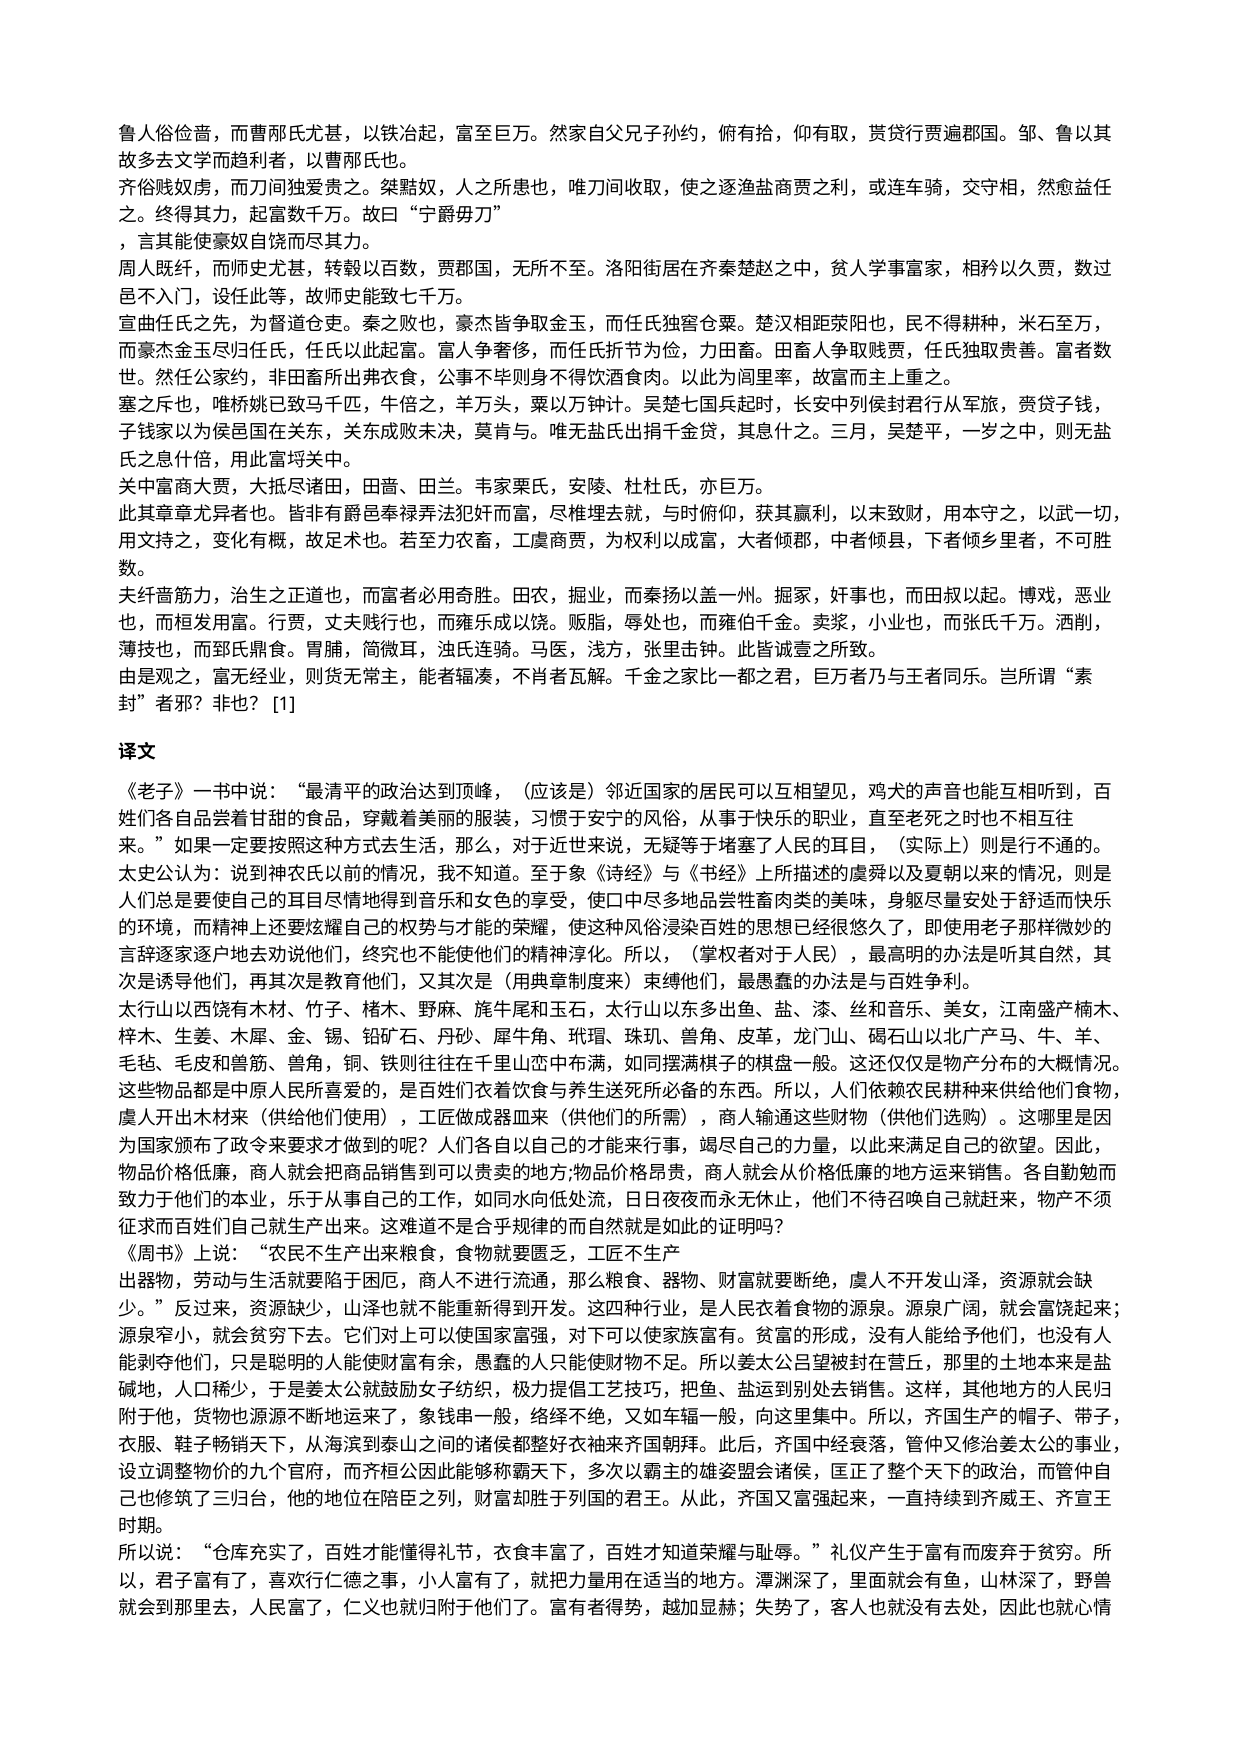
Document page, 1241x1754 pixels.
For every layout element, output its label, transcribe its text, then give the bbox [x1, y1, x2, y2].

text 《周书》上说：“农民不生产出来粮食，食物就要匮乏，工匠不生产 [118, 1239, 1122, 1266]
subtitle 译文 [118, 737, 1122, 764]
text 宣曲任氏之先，为督道仓吏。秦之败也，豪杰皆争取金玉，而任氏独窖仓粟。楚汉相距荥阳也，民不得耕种，米石至万，而豪杰金玉尽归任氏，任氏以此起富。富人争奢侈，而任氏折节为俭，力田畜。田畜人争取贱贾，任氏独取贵善。富者数世。然任公家约，非田畜所出弗衣食，公事不毕则身不得饮酒食肉。以此为闾里率，故富而主上重之。 [118, 308, 1122, 390]
text 此其章章尤异者也。皆非有爵邑奉禄弄法犯奸而富，尽椎埋去就，与时俯仰，获其赢利，以末致财，用本守之，以武一切，用文持之，变化有概，故足术也。若至力农畜，工虞商贾，为权利以成富，大者倾郡，中者倾县，下者倾乡里者，不可胜数。 [118, 499, 1122, 580]
text 周人既纤，而师史尤甚，转毂以百数，贾郡国，无所不至。洛阳街居在齐秦楚赵之中，贫人学事富家，相矜以久贾，数过邑不入门，设任此等，故师史能致七千万。 [118, 254, 1122, 308]
text 太行山以西饶有木材、竹子、楮木、野麻、旄牛尾和玉石，太行山以东多出鱼、盐、漆、丝和音乐、美女，江南盛产楠木、梓木、生姜、木犀、金、锡、铅矿石、丹砂、犀牛角、玳瑁、珠玑、兽角、皮革，龙门山、碣石山以北广产马、牛、羊、毛毡、毛皮和兽筋、兽角，铜、铁则往往在千里山峦中布满，如同摆满棋子的棋盘一般。这还仅仅是物产分布的大概情况。这些物品都是中原人民所喜爱的，是百姓们衣着饮食与养生送死所必备的东西。所以，人们依赖农民耕种来供给他们食物，虞人开出木材来（供给他们使用），工匠做成器皿来（供他们的所需），商人输通这些财物（供他们选购）。这哪里是因为国家颁布了政令来要求才做到的呢？人们各自以自己的才能来行事，竭尽自己的力量，以此来满足自己的欲望。因此，物品价格低廉，商人就会把商品销售到可以贵卖的地方;物品价格昂贵，商人就会从价格低廉的地方运来销售。各自勤勉而致力于他们的本业，乐于从事自己的工作，如同水向低处流，日日夜夜而永无休止，他们不待召唤自己就赶来，物产不须征求而百姓们自己就生产出来。这难道不是合乎规律的而自然就是如此的证明吗？ [118, 994, 1122, 1239]
text 所以说：“仓库充实了，百姓才能懂得礼节，衣食丰富了，百姓才知道荣耀与耻辱。”礼仪产生于富有而废弃于贫穷。所以，君子富有了，喜欢行仁德之事，小人富有了，就把力量用在适当的地方。潭渊深了，里面就会有鱼，山林深了，野兽就会到那里去，人民富了，仁义也就归附于他们了。富有者得势，越加显赫；失势了，客人也就没有去处，因此也就心情 [118, 1538, 1122, 1619]
text 《老子》一书中说：“最清平的政治达到顶峰，（应该是）邻近国家的居民可以互相望见，鸡犬的声音也能互相听到，百姓们各自品尝着甘甜的食品，穿戴着美丽的服装，习惯于安宁的风俗，从事于快乐的职业，直至老死之时也不相互往来。”如果一定要按照这种方式去生活，那么，对于近世来说，无疑等于堵塞了人民的耳目，（实际上）则是行不通的。 [118, 777, 1122, 858]
text 由是观之，富无经业，则货无常主，能者辐凑，不肖者瓦解。千金之家比一都之君，巨万者乃与王者同乐。岂所谓“素封”者邪？非也？ [1] [118, 662, 1122, 716]
text 夫纤啬筋力，治生之正道也，而富者必用奇胜。田农，掘业，而秦扬以盖一州。掘冢，奸事也，而田叔以起。博戏，恶业也，而桓发用富。行贾，丈夫贱行也，而雍乐成以饶。贩脂，辱处也，而雍伯千金。卖浆，小业也，而张氏千万。洒削，薄技也，而郅氏鼎食。胃脯，简微耳，浊氏连骑。马医，浅方，张里击钟。此皆诚壹之所致。 [118, 580, 1122, 662]
text 关中富商大贾，大抵尽诸田，田啬、田兰。韦家栗氏，安陵、杜杜氏，亦巨万。 [118, 472, 1122, 499]
text 鲁人俗俭啬，而曹邴氏尤甚，以铁冶起，富至巨万。然家自父兄子孙约，俯有拾，仰有取，贳贷行贾遍郡国。邹、鲁以其故多去文学而趋利者，以曹邴氏也。 [118, 118, 1122, 172]
text ，言其能使豪奴自饶而尽其力。 [118, 227, 1122, 254]
text 出器物，劳动与生活就要陷于困厄，商人不进行流通，那么粮食、器物、财富就要断绝，虞人不开发山泽，资源就会缺少。”反过来，资源缺少，山泽也就不能重新得到开发。这四种行业，是人民衣着食物的源泉。源泉广阔，就会富饶起来；源泉窄小，就会贫穷下去。它们对上可以使国家富强，对下可以使家族富有。贫富的形成，没有人能给予他们，也没有人能剥夺他们，只是聪明的人能使财富有余，愚蠢的人只能使财物不足。所以姜太公吕望被封在营丘，那里的土地本来是盐碱地，人口稀少，于是姜太公就鼓励女子纺织，极力提倡工艺技巧，把鱼、盐运到别处去销售。这样，其他地方的人民归附于他，货物也源源不断地运来了，象钱串一般，络绎不绝，又如车辐一般，向这里集中。所以，齐国生产的帽子、带子，衣服、鞋子畅销天下，从海滨到泰山之间的诸侯都整好衣袖来齐国朝拜。此后，齐国中经衰落，管仲又修治姜太公的事业，设立调整物价的九个官府，而齐桓公因此能够称霸天下，多次以霸主的雄姿盟会诸侯，匡正了整个天下的政治，而管仲自己也修筑了三归台，他的地位在陪臣之列，财富却胜于列国的君王。从此，齐国又富强起来，一直持续到齐威王、齐宣王时期。 [118, 1266, 1122, 1538]
text 塞之斥也，唯桥姚已致马千匹，牛倍之，羊万头，粟以万钟计。吴楚七国兵起时，长安中列侯封君行从军旅，赍贷子钱，子钱家以为侯邑国在关东，关东成败未决，莫肯与。唯无盐氏出捐千金贷，其息什之。三月，吴楚平，一岁之中，则无盐氏之息什倍，用此富埒关中。 [118, 390, 1122, 472]
text 齐俗贱奴虏，而刀间独爱贵之。桀黠奴，人之所患也，唯刀间收取，使之逐渔盐商贾之利，或连车骑，交守相，然愈益任之。终得其力，起富数千万。故曰“宁爵毋刀” [118, 172, 1122, 227]
text 太史公认为：说到神农氏以前的情况，我不知道。至于象《诗经》与《书经》上所描述的虞舜以及夏朝以来的情况，则是人们总是要使自己的耳目尽情地得到音乐和女色的享受，使口中尽多地品尝牲畜肉类的美味，身躯尽量安处于舒适而快乐的环境，而精神上还要炫耀自己的权势与才能的荣耀，使这种风俗浸染百姓的思想已经很悠久了，即使用老子那样微妙的言辞逐家逐户地去劝说他们，终究也不能使他们的精神淳化。所以，（掌权者对于人民），最高明的办法是听其自然，其次是诱导他们，再其次是教育他们，又其次是（用典章制度来）束缚他们，最愚蠢的办法是与百姓争利。 [118, 858, 1122, 994]
